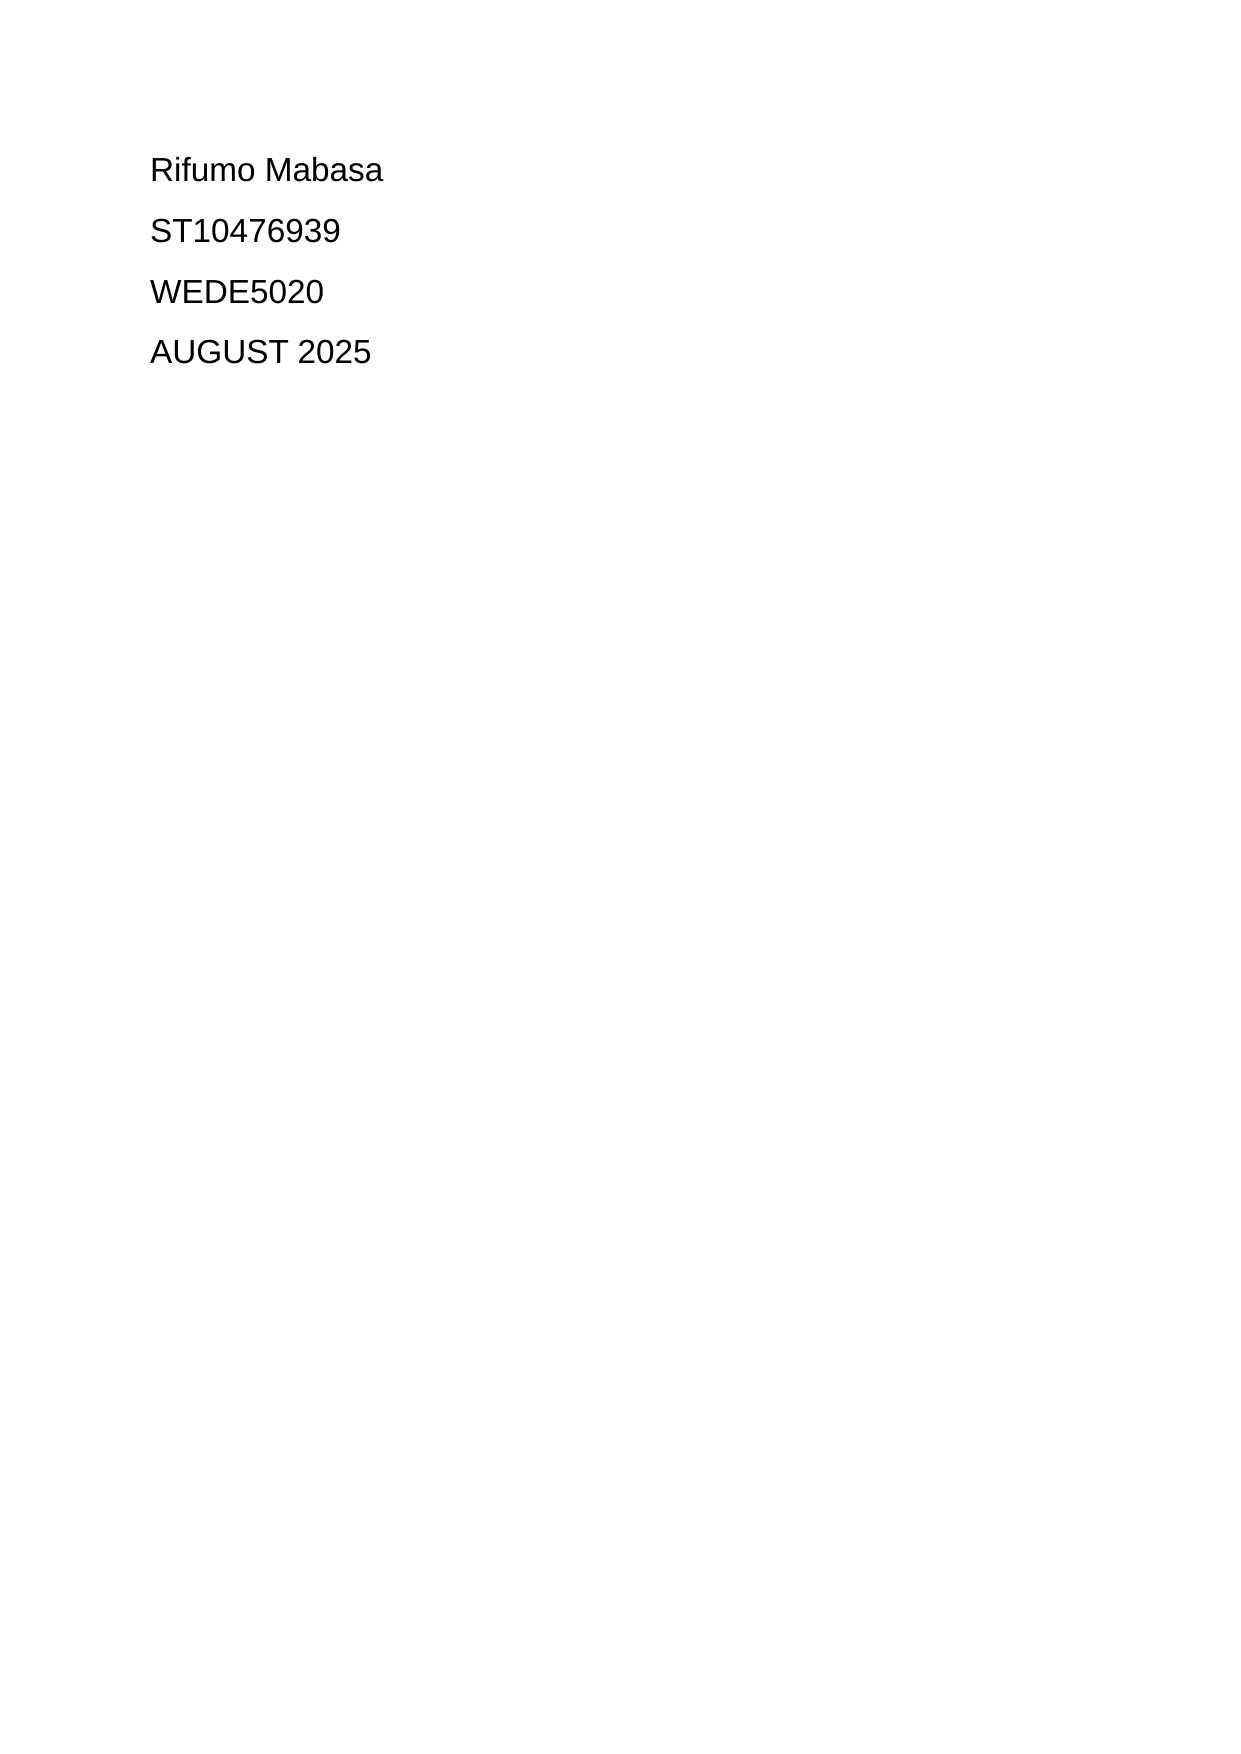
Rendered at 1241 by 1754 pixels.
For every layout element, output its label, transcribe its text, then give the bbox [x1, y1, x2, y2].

text Rifumo Mabasa [150, 150, 1090, 188]
text ST10476939 [150, 211, 1090, 249]
text WEDE5020 [150, 272, 1090, 310]
text AUGUST 2025 [150, 332, 1090, 371]
